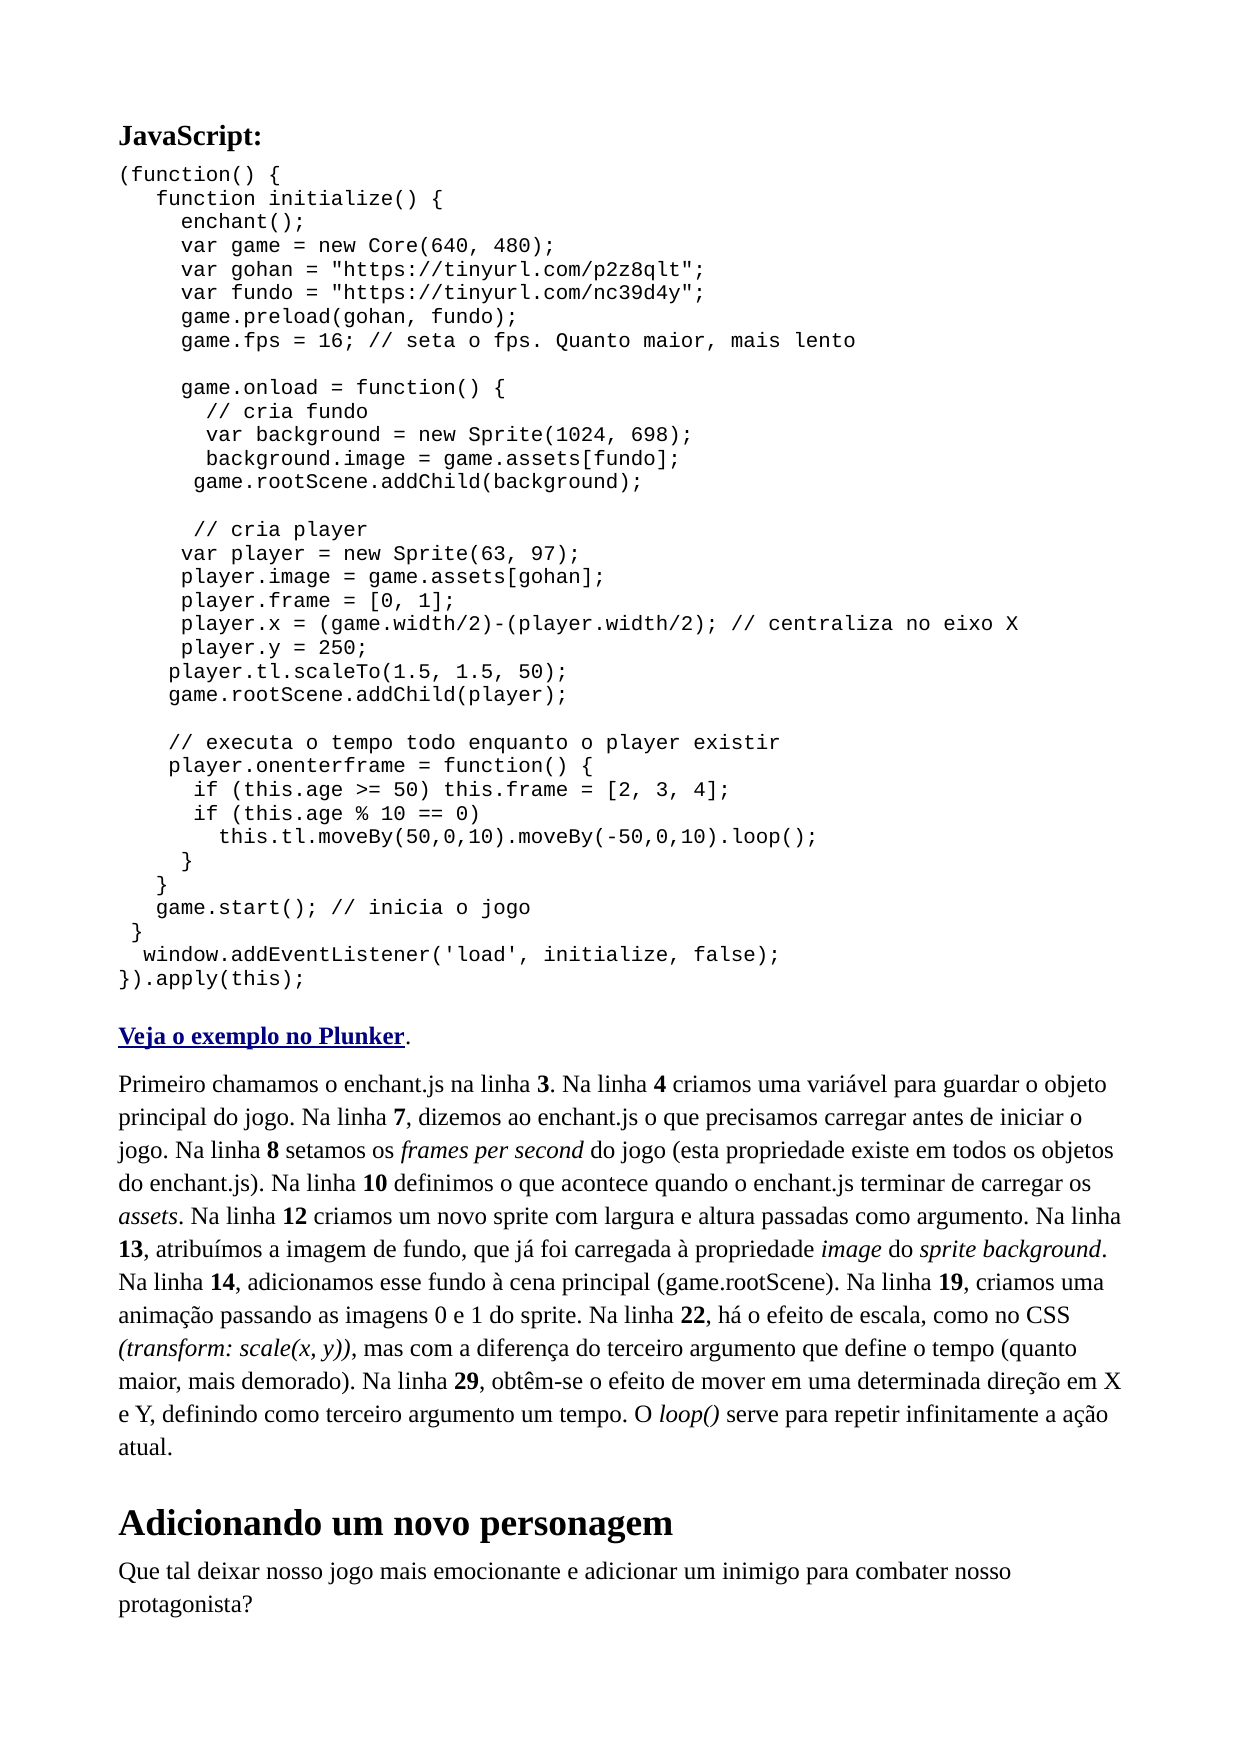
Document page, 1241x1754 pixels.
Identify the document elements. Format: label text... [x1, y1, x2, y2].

text player.y = 250; [118, 637, 1122, 661]
text player.frame = [0, 1]; [118, 590, 1122, 613]
text game.rootScene.addChild(background); [118, 472, 1122, 495]
text if (this.age >= 50) this.frame = [2, 3, 4]; [118, 779, 1122, 803]
text // executa o tempo todo enquanto o player existir [118, 732, 1122, 755]
text Veja o exemplo no Plunker. [118, 1021, 1122, 1050]
text Primeiro chamamos o enchant.js na linha 3. Na linha 4 criamos uma variável para guardar o objeto principal do jogo. Na linha 7, dizemos ao enchant.js o que precisamos carregar antes de iniciar o jogo. Na linha 8 setamos os frames per second do jogo (esta propriedade existe em todos os objetos do enchant.js). Na linha 10 definimos o que acontece quando o enchant.js terminar de carregar os assets. Na linha 12 criamos um novo sprite com largura e altura passadas como argumento. Na linha 13, atribuímos a imagem de fundo, que já foi carregada à propriedade image do sprite background. Na linha 14, adicionamos esse fundo à cena principal (game.rootScene). Na linha 19, criamos uma animação passando as imagens 0 e 1 do sprite. Na linha 22, há o efeito de escala, como no CSS (transform: scale(x, y)), mas com a diferença do terceiro argumento que define o tempo (quanto maior, mais demorado). Na linha 29, obtêm-se o efeito de mover em uma determinada direção em X e Y, definindo como terceiro argumento um tempo. O loop() serve para repetir infinitamente a ação atual. [118, 1069, 1122, 1461]
text var gohan = "https://tinyurl.com/p2z8qlt"; [118, 259, 1122, 282]
text player.x = (game.width/2)-(player.width/2); // centraliza no eixo X [118, 613, 1122, 637]
text enchant(); [118, 211, 1122, 235]
text // cria player [118, 519, 1122, 542]
subtitle Adicionando um novo personagem [118, 1501, 1122, 1544]
text game.fps = 16; // seta o fps. Quanto maior, mais lento [118, 330, 1122, 353]
text var game = new Core(640, 480); [118, 235, 1122, 259]
text // cria fundo [118, 401, 1122, 424]
text } [118, 921, 1122, 944]
text player.tl.scaleTo(1.5, 1.5, 50); [118, 661, 1122, 684]
text } [118, 873, 1122, 897]
text background.image = game.assets[fundo]; [118, 448, 1122, 472]
text var player = new Sprite(63, 97); [118, 542, 1122, 566]
text }).apply(this); [118, 968, 1122, 992]
text Que tal deixar nosso jogo mais emocionante e adicionar um inimigo para combater nosso protagonista? [118, 1556, 1122, 1618]
text (function() { [118, 164, 1122, 188]
text var fundo = "https://tinyurl.com/nc39d4y"; [118, 282, 1122, 306]
text player.image = game.assets[gohan]; [118, 566, 1122, 590]
text game.rootScene.addChild(player); [118, 684, 1122, 708]
text game.preload(gohan, fundo); [118, 306, 1122, 330]
text window.addEventListener('load', initialize, false); [118, 944, 1122, 968]
text this.tl.moveBy(50,0,10).moveBy(-50,0,10).loop(); [118, 826, 1122, 850]
subtitle JavaScript: [118, 118, 1122, 152]
text game.onload = function() { [118, 377, 1122, 401]
text if (this.age % 10 == 0) [118, 803, 1122, 826]
text function initialize() { [118, 188, 1122, 211]
text } [118, 850, 1122, 873]
text player.onenterframe = function() { [118, 755, 1122, 779]
text game.start(); // inicia o jogo [118, 897, 1122, 921]
text var background = new Sprite(1024, 698); [118, 424, 1122, 448]
